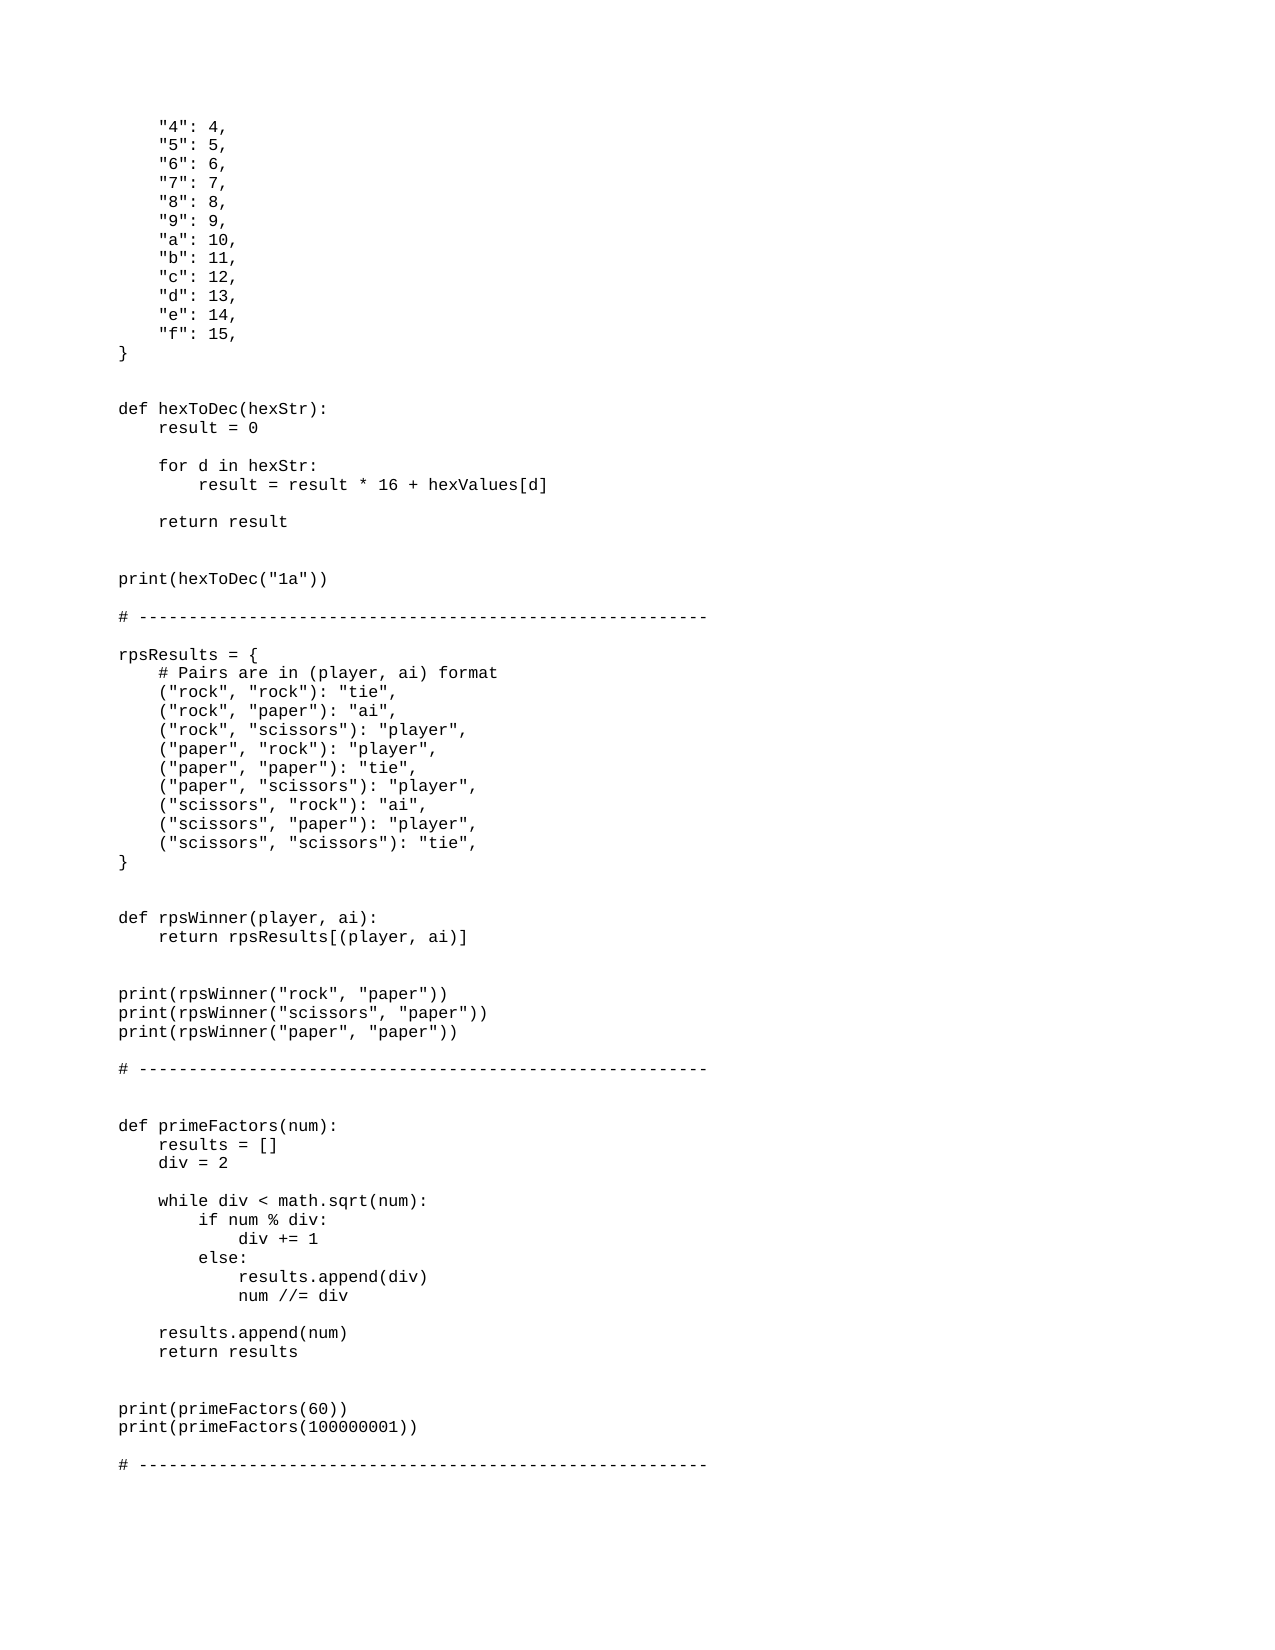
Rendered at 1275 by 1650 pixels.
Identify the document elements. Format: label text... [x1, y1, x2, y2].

text ("scissors", "scissors"): "tie", [118, 834, 1157, 853]
text } [118, 344, 1157, 363]
text # --------------------------------------------------------- [118, 1457, 1157, 1476]
text print(hexToDec("1a")) [118, 571, 1157, 589]
text rpsResults = { [118, 646, 1157, 665]
text print(rpsWinner("rock", "paper")) [118, 985, 1157, 1004]
text "7": 7, [118, 175, 1157, 193]
text print(primeFactors(100000001)) [118, 1419, 1157, 1438]
text # --------------------------------------------------------- [118, 1061, 1157, 1080]
text "6": 6, [118, 156, 1157, 175]
text num //= div [118, 1287, 1157, 1306]
text "4": 4, [118, 118, 1157, 137]
text "8": 8, [118, 193, 1157, 212]
text "a": 10, [118, 231, 1157, 250]
text result = result * 16 + hexValues[d] [118, 476, 1157, 495]
text ("rock", "scissors"): "player", [118, 721, 1157, 740]
text print(rpsWinner("scissors", "paper")) [118, 1004, 1157, 1023]
text print(primeFactors(60)) [118, 1400, 1157, 1419]
text results = [] [118, 1136, 1157, 1155]
text ("paper", "paper"): "tie", [118, 759, 1157, 778]
text def rpsWinner(player, ai): [118, 910, 1157, 929]
text ("rock", "rock"): "tie", [118, 684, 1157, 703]
text "f": 15, [118, 326, 1157, 344]
text # Pairs are in (player, ai) format [118, 665, 1157, 684]
text results.append(div) [118, 1268, 1157, 1287]
text ("scissors", "rock"): "ai", [118, 797, 1157, 816]
text result = 0 [118, 420, 1157, 439]
text return rpsResults[(player, ai)] [118, 929, 1157, 948]
text "b": 11, [118, 250, 1157, 269]
text } [118, 853, 1157, 872]
text results.append(num) [118, 1325, 1157, 1344]
text else: [118, 1249, 1157, 1268]
text div += 1 [118, 1231, 1157, 1249]
text while div < math.sqrt(num): [118, 1193, 1157, 1212]
text return result [118, 514, 1157, 533]
text "c": 12, [118, 269, 1157, 288]
text def hexToDec(hexStr): [118, 401, 1157, 420]
text print(rpsWinner("paper", "paper")) [118, 1023, 1157, 1042]
text "5": 5, [118, 137, 1157, 156]
text return results [118, 1344, 1157, 1362]
text # --------------------------------------------------------- [118, 608, 1157, 627]
text "9": 9, [118, 212, 1157, 231]
text "e": 14, [118, 307, 1157, 326]
text ("rock", "paper"): "ai", [118, 703, 1157, 721]
text ("scissors", "paper"): "player", [118, 816, 1157, 834]
text div = 2 [118, 1155, 1157, 1174]
text ("paper", "scissors"): "player", [118, 778, 1157, 797]
text "d": 13, [118, 288, 1157, 307]
text ("paper", "rock"): "player", [118, 740, 1157, 759]
text for d in hexStr: [118, 457, 1157, 476]
text def primeFactors(num): [118, 1117, 1157, 1136]
text if num % div: [118, 1212, 1157, 1231]
